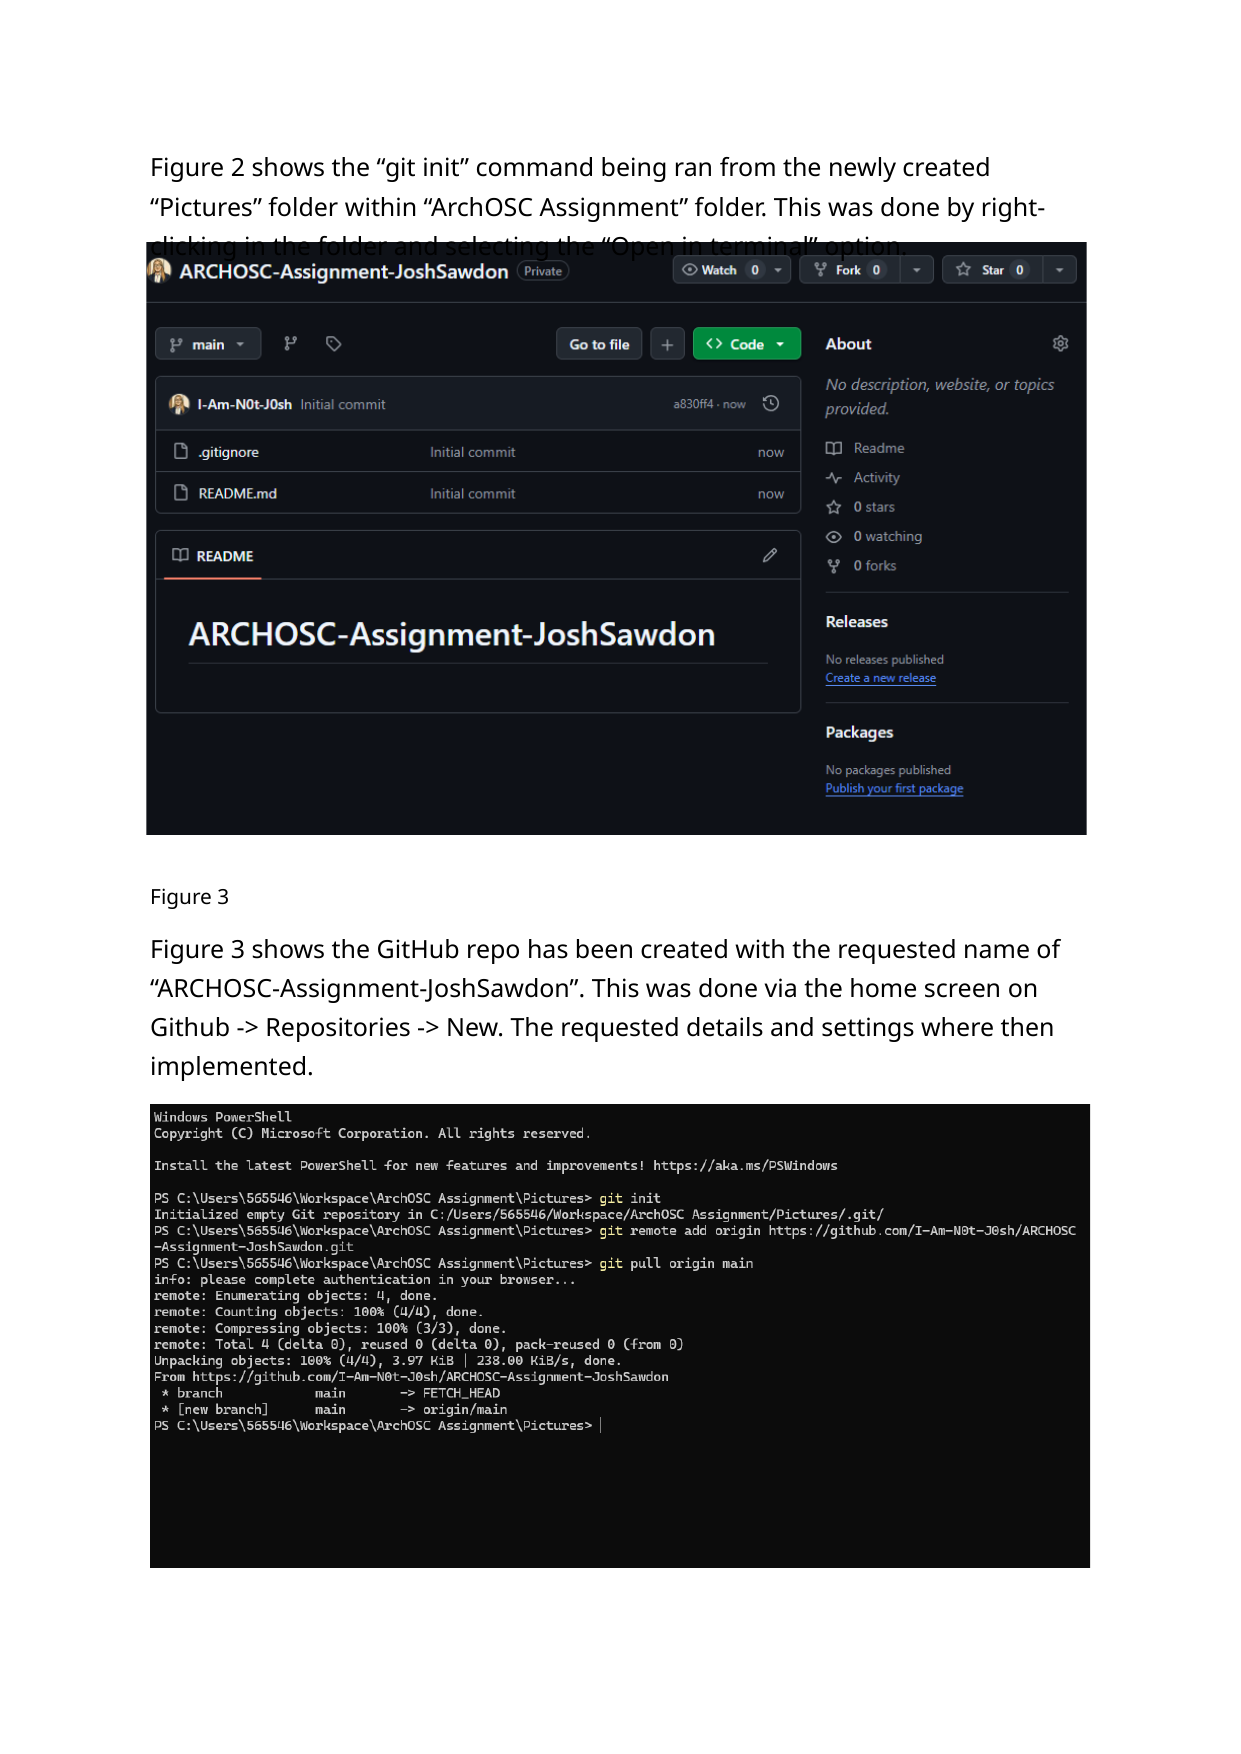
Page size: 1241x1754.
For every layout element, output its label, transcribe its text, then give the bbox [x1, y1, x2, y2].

text Figure 3 [150, 882, 1090, 910]
text Figure 2 shows the “git init” command being ran from the newly created “Pictures” folder within “ArchOSC Assignment” folder. This was done by right-clicking in the folder and selecting the “Open in terminal” option. [150, 150, 1090, 262]
text Figure 3 shows the GitHub repo has been created with the requested name of “ARCHOSC-Assignment-JoshSawdon”. This was done via the home screen on Github -> Repositories -> New. The requested details and settings where then implemented. [150, 931, 1090, 1083]
